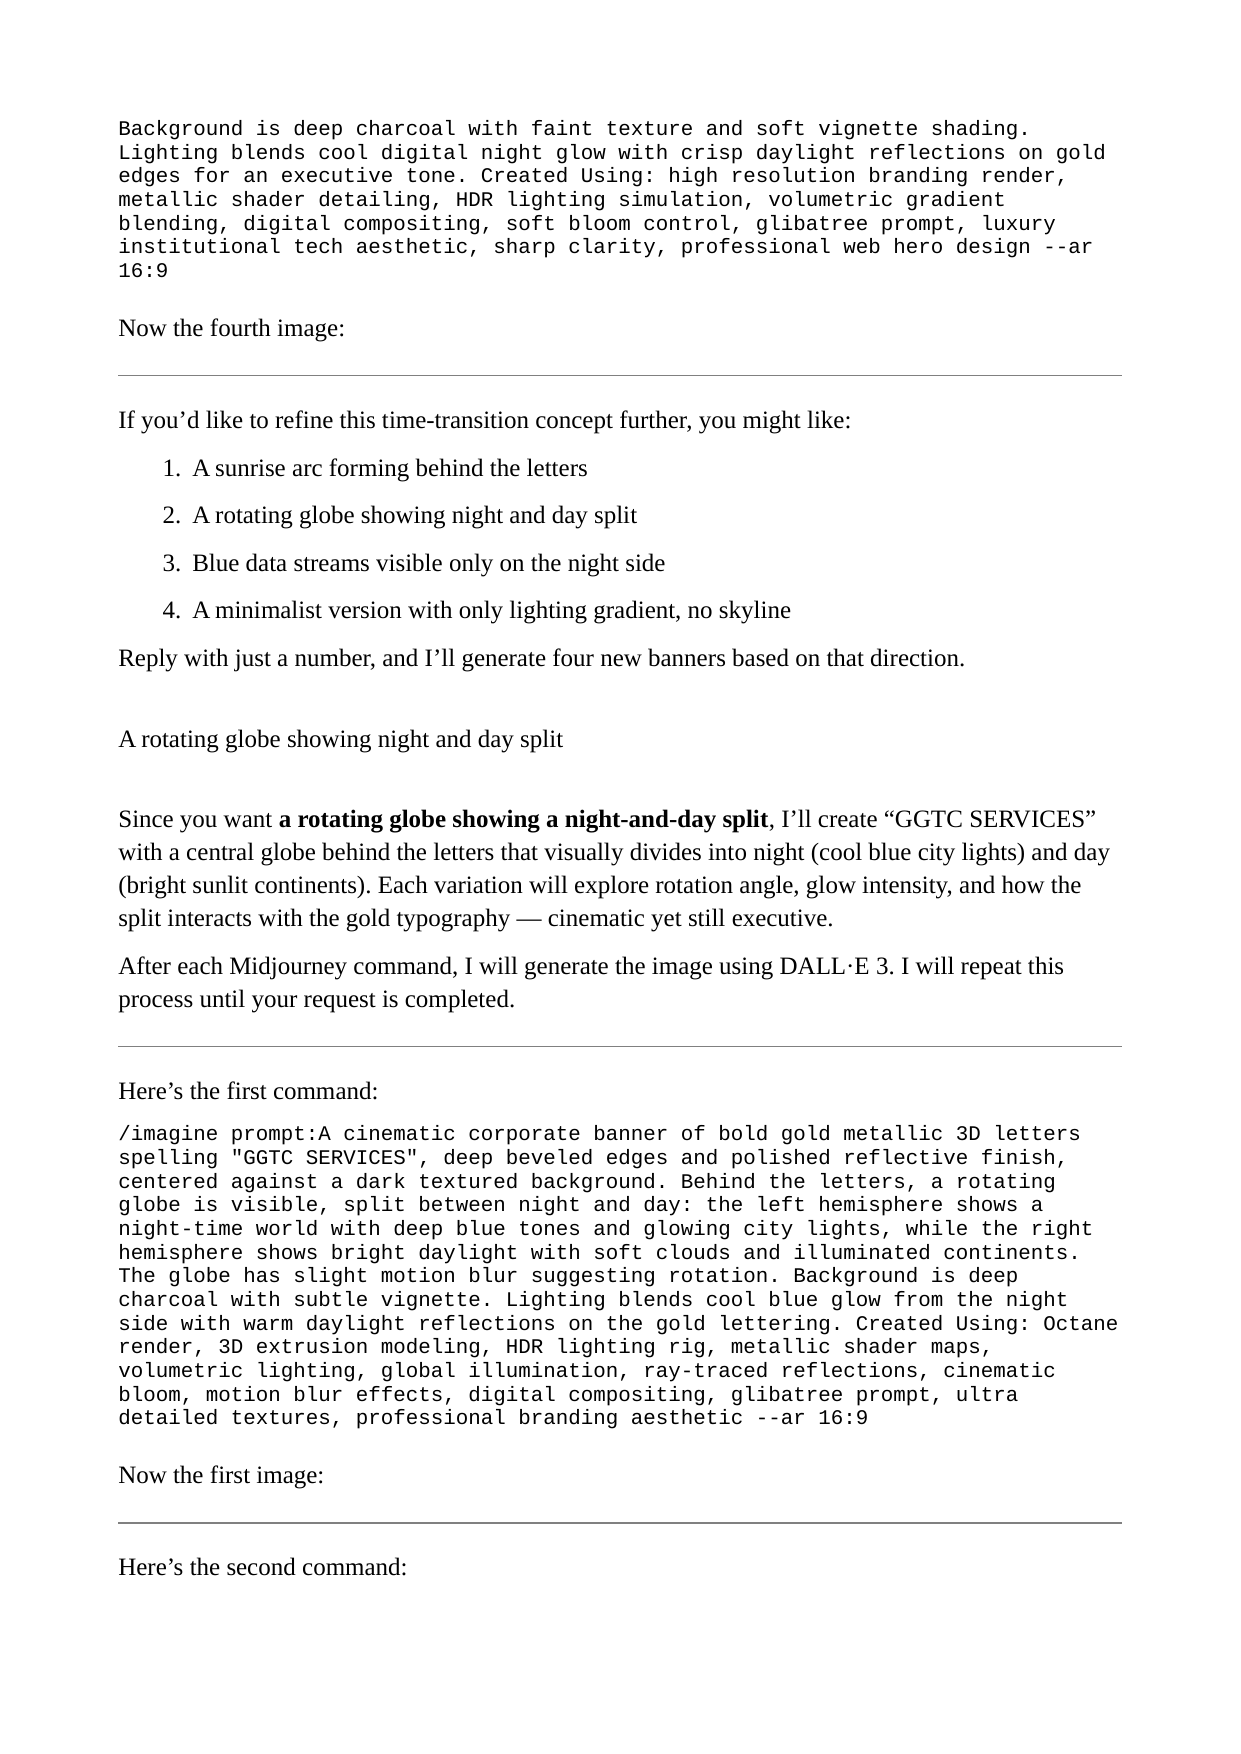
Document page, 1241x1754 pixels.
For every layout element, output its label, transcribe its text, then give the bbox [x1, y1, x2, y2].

list A minimalist version with only lighting gradient, no skyline [162, 595, 1122, 624]
text /imagine prompt:A cinematic corporate banner of bold gold metallic 3D letters spelling "GGTC SERVICES", deep beveled edges and polished reflective finish, centered against a dark textured background. Behind the letters, a rotating globe is visible, split between night and day: the left hemisphere shows a night-time world with deep blue tones and glowing city lights, while the right hemisphere shows bright daylight with soft clouds and illuminated continents. The globe has slight motion blur suggesting rotation. Background is deep charcoal with subtle vignette. Lighting blends cool blue glow from the night side with warm daylight reflections on the gold lettering. Created Using: Octane render, 3D extrusion modeling, HDR lighting rig, metallic shader maps, volumetric lighting, global illumination, ray-traced reflections, cinematic bloom, motion blur effects, digital compositing, glibatree prompt, ultra detailed textures, professional branding aesthetic --ar 16:9 [118, 1123, 1122, 1431]
text A rotating globe showing night and day split [118, 724, 1122, 752]
text After each Midjourney command, I will generate the image using DALL·E 3. I will repeat this process until your request is completed. [118, 951, 1122, 1013]
list A rotating globe showing night and day split [162, 500, 1122, 529]
text Reply with just a number, and I’ll generate four new banners based on that direction. [118, 643, 1122, 672]
text Now the fourth image: [118, 313, 1122, 342]
text Background is deep charcoal with faint texture and soft vignette shading. Lighting blends cool digital night glow with crisp daylight reflections on gold edges for an executive tone. Created Using: high resolution branding render, metallic shader detailing, HDR lighting simulation, volumetric gradient blending, digital compositing, soft bloom control, glibatree prompt, luxury institutional tech aesthetic, sharp clarity, professional web hero design --ar 16:9 [118, 118, 1122, 284]
text Here’s the first command: [118, 1076, 1122, 1104]
text Here’s the second command: [118, 1552, 1122, 1581]
text Since you want a rotating globe showing a night-and-day split, I’ll create “GGTC SERVICES” with a central globe behind the letters that visually divides into night (cool blue city lights) and day (bright sunlit continents). Each variation will explore rotation angle, glow intensity, and how the split interacts with the gold typography — cinematic yet still executive. [118, 804, 1122, 932]
text If you’d like to refine this time-transition concept further, you might like: [118, 405, 1122, 434]
list A sunrise arc forming behind the letters [162, 453, 1122, 481]
text Now the first image: [118, 1460, 1122, 1489]
list Blue data streams visible only on the night side [162, 548, 1122, 577]
